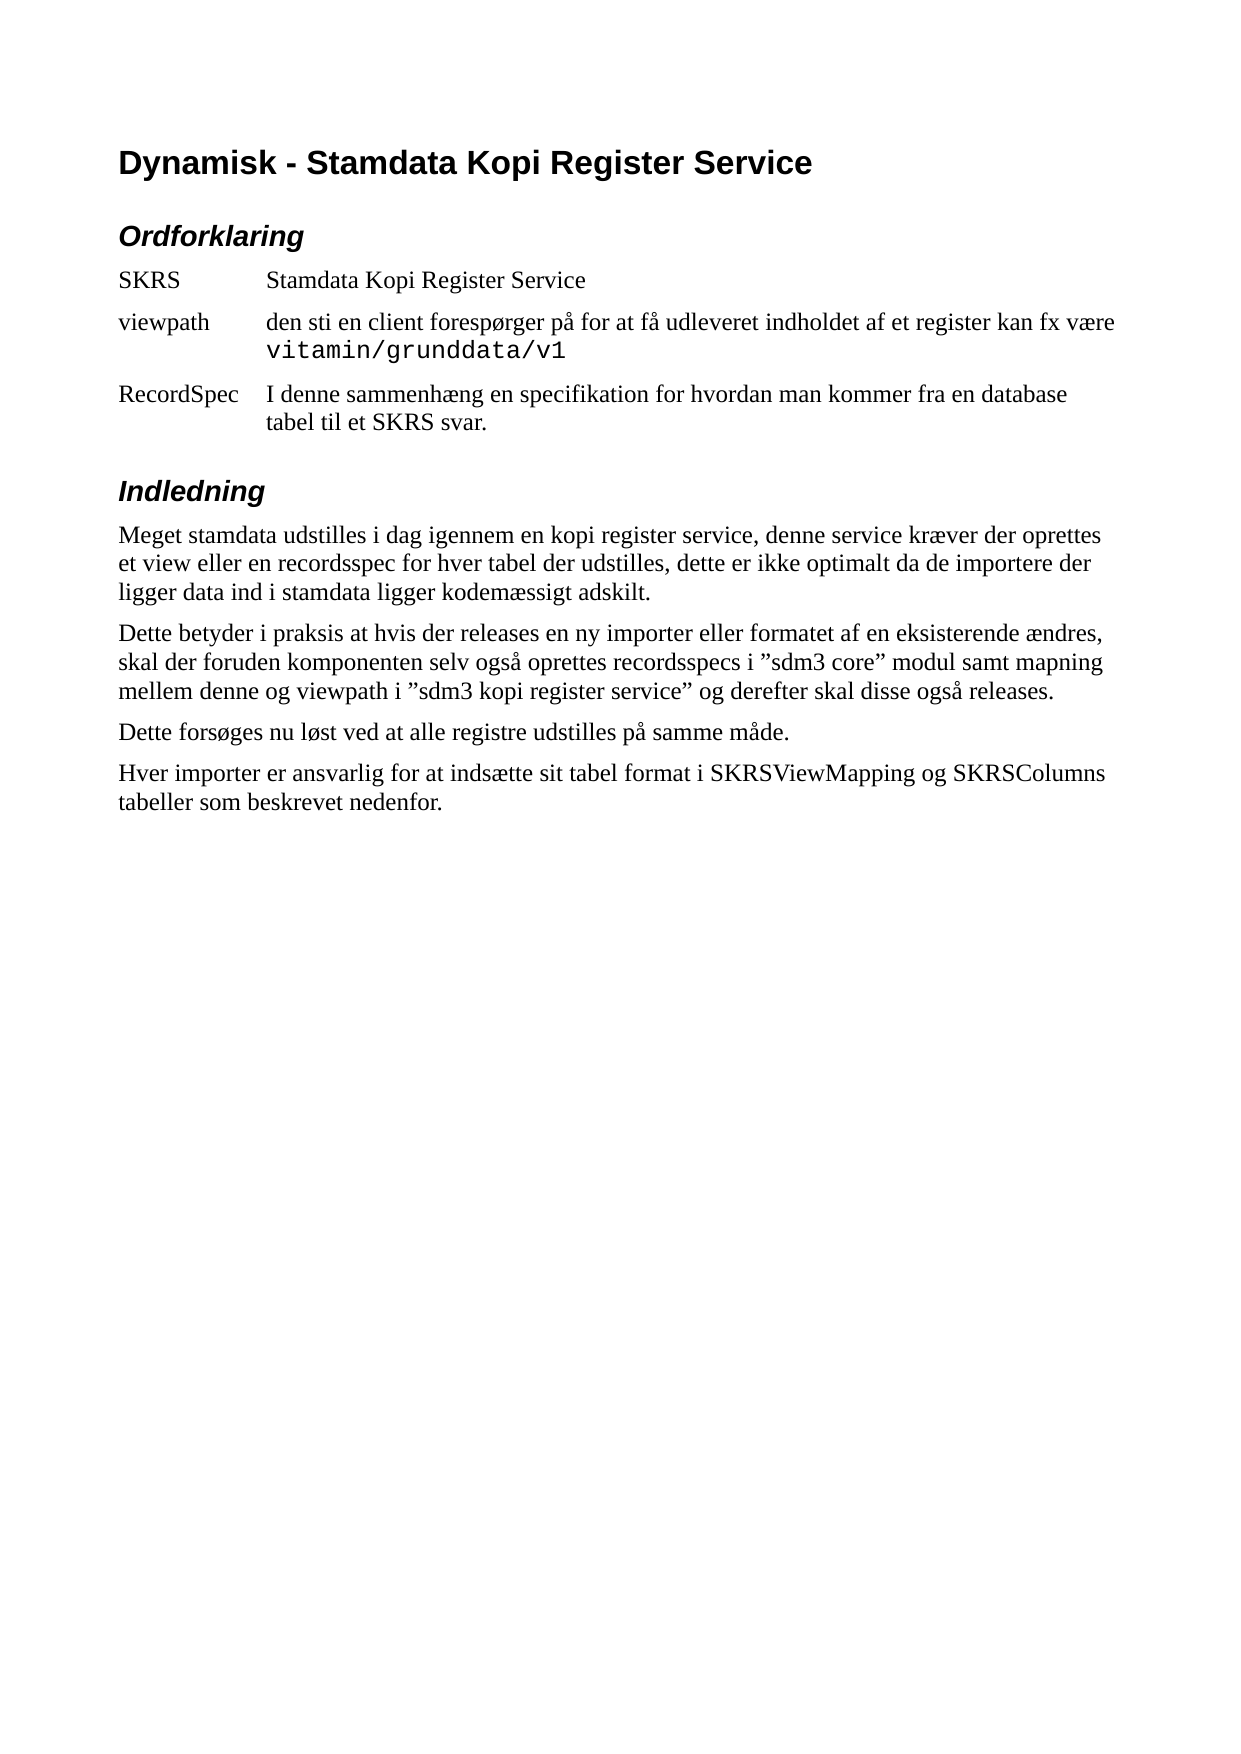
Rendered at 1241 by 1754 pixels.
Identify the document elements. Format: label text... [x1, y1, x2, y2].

text Dette betyder i praksis at hvis der releases en ny importer eller formatet af en eksisterende ændres, skal der foruden komponenten selv også oprettes recordsspecs i ”sdm3 core” modul samt mapning mellem denne og viewpath i ”sdm3 kopi register service” og derefter skal disse også releases. [118, 618, 1122, 705]
text Meget stamdata udstilles i dag igennem en kopi register service, denne service kræver der oprettes et view eller en recordsspec for hver tabel der udstilles, dette er ikke optimalt da de importere der ligger data ind i stamdata ligger kodemæssigt adskilt. [118, 520, 1122, 606]
subtitle Indledning [118, 474, 1122, 507]
text Hver importer er ansvarlig for at indsætte sit tabel format i SKRSViewMapping og SKRSColumns tabeller som beskrevet nedenfor. [118, 758, 1122, 816]
text viewpath den sti en client forespørger på for at få udleveret indholdet af et register kan fx være vitamin/grunddata/v1 [118, 307, 1122, 366]
text Dette forsøges nu løst ved at alle registre udstilles på samme måde. [118, 717, 1122, 746]
subtitle Ordforklaring [118, 219, 1122, 253]
text RecordSpec I denne sammenhæng en specifikation for hvordan man kommer fra en database tabel til et SKRS svar. [118, 379, 1122, 436]
subtitle Dynamisk - Stamdata Kopi Register Service [118, 143, 1122, 182]
text SKRS Stamdata Kopi Register Service [118, 265, 1122, 294]
